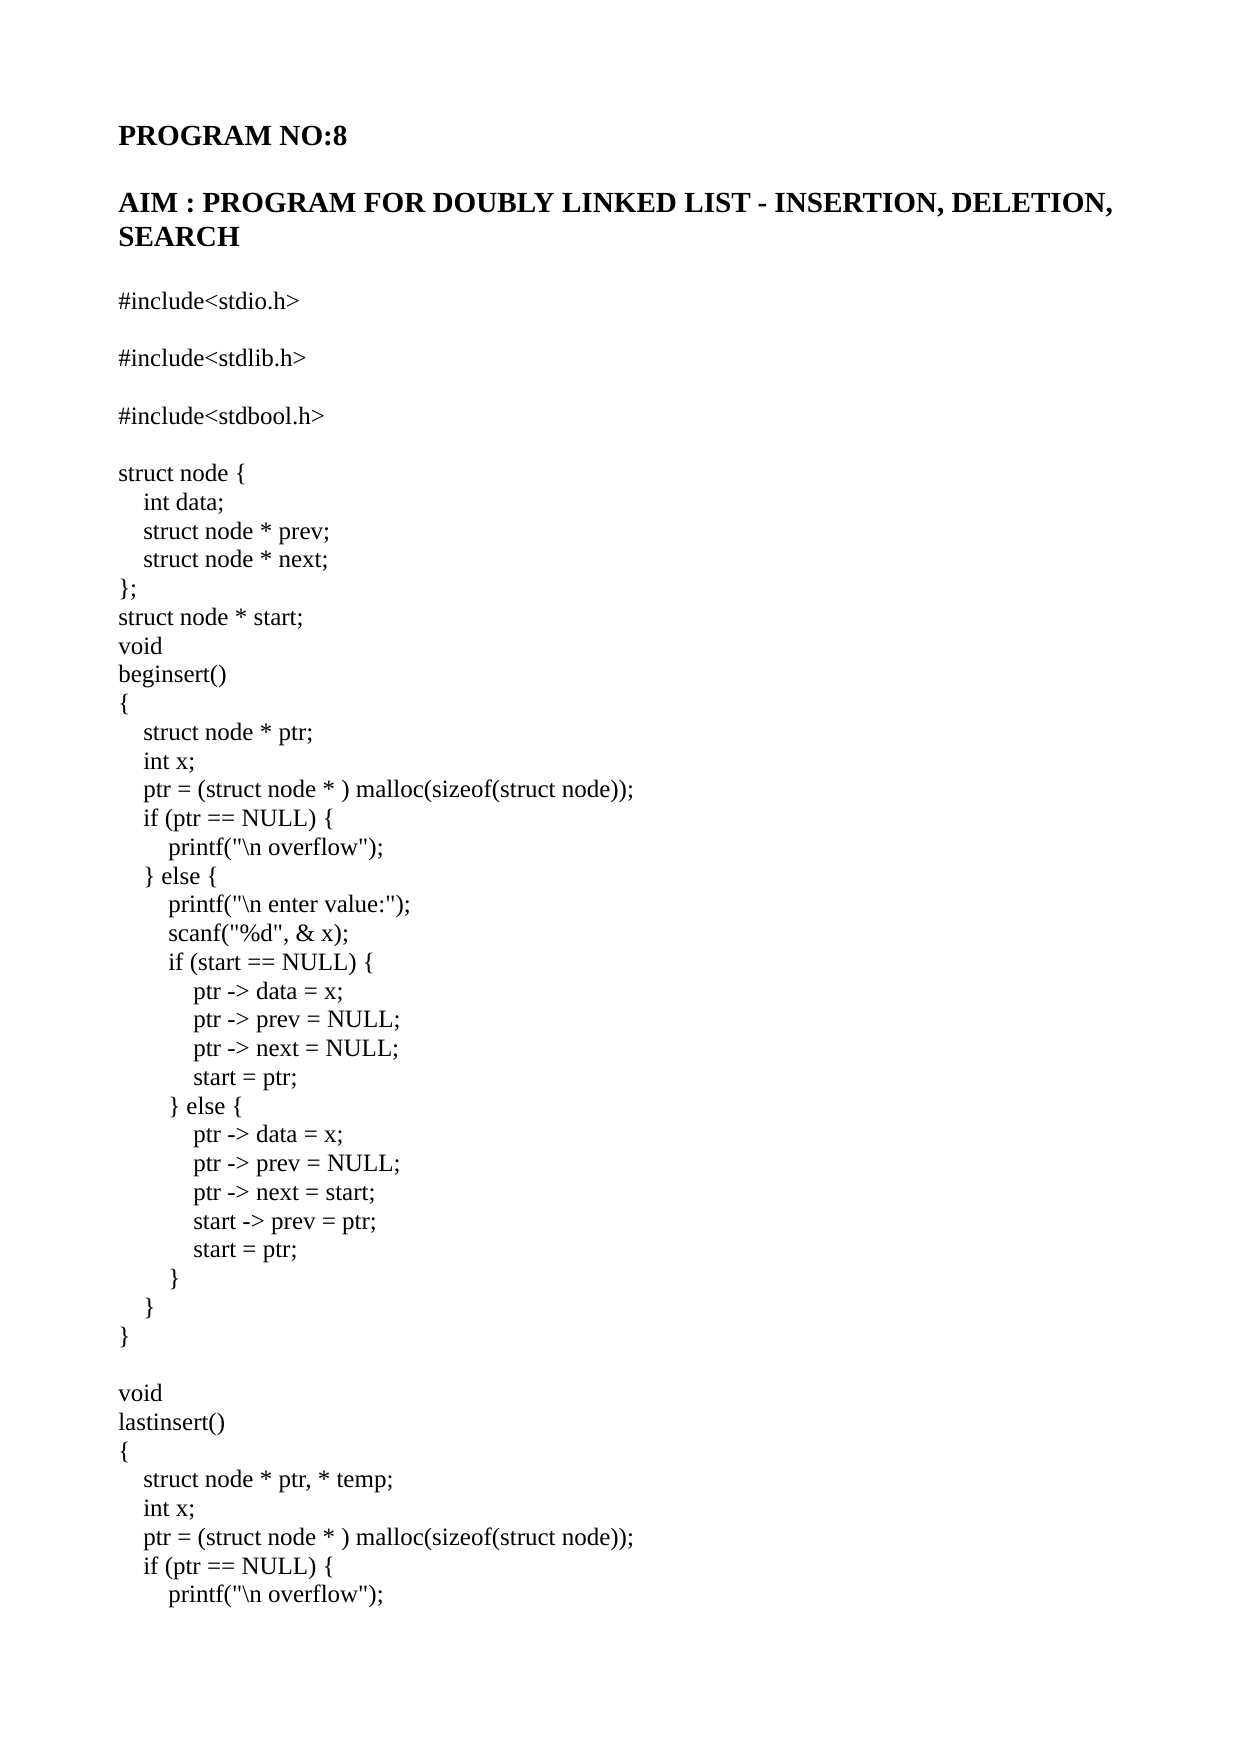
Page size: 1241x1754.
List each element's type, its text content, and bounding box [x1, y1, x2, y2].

text { [118, 1436, 1122, 1464]
text #include<stdio.h> [118, 286, 1122, 314]
text struct node * prev; [118, 516, 1122, 544]
text PROGRAM NO:8 [118, 118, 1122, 152]
text struct node * ptr; [118, 717, 1122, 746]
text void [118, 631, 1122, 659]
text ptr -> prev = NULL; [118, 1004, 1122, 1033]
text { [118, 688, 1122, 717]
text } else { [118, 861, 1122, 889]
text struct node * next; [118, 544, 1122, 573]
text start = ptr; [118, 1234, 1122, 1263]
text printf("\n overflow"); [118, 1579, 1122, 1608]
text void [118, 1378, 1122, 1407]
text if (ptr == NULL) { [118, 803, 1122, 832]
text ptr -> data = x; [118, 976, 1122, 1004]
text int x; [118, 746, 1122, 774]
text AIM : PROGRAM FOR DOUBLY LINKED LIST - INSERTION, DELETION, SEARCH [118, 185, 1122, 252]
text if (start == NULL) { [118, 947, 1122, 976]
text ptr -> prev = NULL; [118, 1148, 1122, 1177]
text printf("\n enter value:"); [118, 889, 1122, 918]
text ptr -> next = start; [118, 1177, 1122, 1206]
text if (ptr == NULL) { [118, 1551, 1122, 1579]
text start = ptr; [118, 1062, 1122, 1091]
text } [118, 1292, 1122, 1321]
text lastinsert() [118, 1407, 1122, 1436]
text printf("\n overflow"); [118, 832, 1122, 861]
text }; [118, 573, 1122, 602]
text int data; [118, 487, 1122, 516]
text #include<stdbool.h> [118, 401, 1122, 429]
text ptr -> next = NULL; [118, 1033, 1122, 1062]
text scanf("%d", & x); [118, 918, 1122, 947]
text int x; [118, 1493, 1122, 1522]
text beginsert() [118, 659, 1122, 688]
text #include<stdlib.h> [118, 343, 1122, 372]
text start -> prev = ptr; [118, 1206, 1122, 1234]
text struct node * ptr, * temp; [118, 1464, 1122, 1493]
text struct node * start; [118, 602, 1122, 631]
text } [118, 1321, 1122, 1349]
text } else { [118, 1091, 1122, 1119]
text ptr -> data = x; [118, 1119, 1122, 1148]
text ptr = (struct node * ) malloc(sizeof(struct node)); [118, 774, 1122, 803]
text struct node { [118, 458, 1122, 487]
text } [118, 1263, 1122, 1292]
text ptr = (struct node * ) malloc(sizeof(struct node)); [118, 1522, 1122, 1551]
